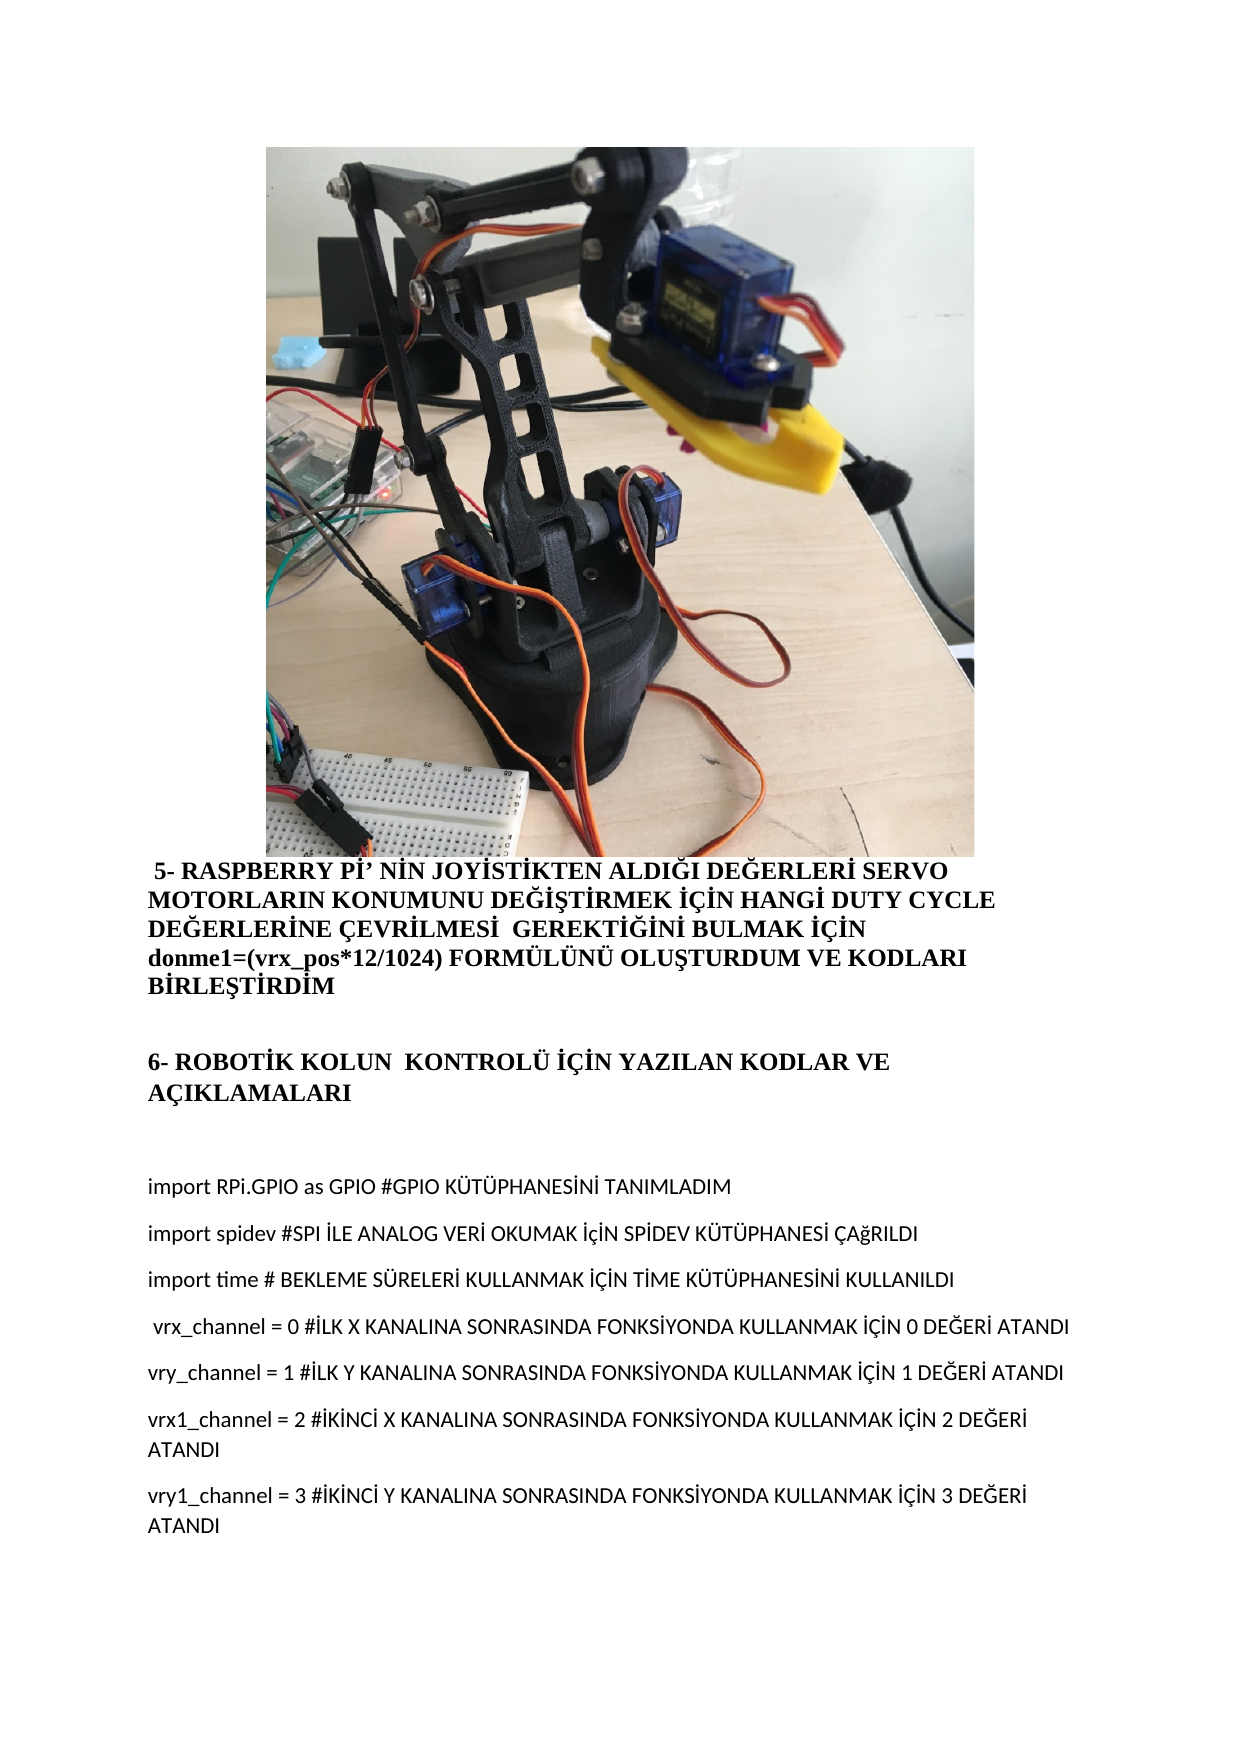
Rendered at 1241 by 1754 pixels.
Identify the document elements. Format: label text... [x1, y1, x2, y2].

text import time # BEKLEME SÜRELERİ KULLANMAK İÇİN TİME KÜTÜPHANESİNİ KULLANILDI [148, 1265, 1093, 1293]
text 5- RASPBERRY Pİ’ NİN JOYİSTİKTEN ALDIĞI DEĞERLERİ SERVO MOTORLARIN KONUMUNU DEĞİŞTİRMEK İÇİN HANGİ DUTY CYCLE DEĞERLERİNE ÇEVRİLMESİ GEREKTİĞİNİ BULMAK İÇİN donme1=(vrx_pos*12/1024) FORMÜLÜNÜ OLUŞTURDUM VE KODLARI BİRLEŞTİRDİM [148, 856, 1093, 1000]
text 6- ROBOTİK KOLUN KONTROLÜ İÇİN YAZILAN KODLAR VE AÇIKLAMALARI [148, 1047, 1093, 1107]
text vrx1_channel = 2 #İKİNCİ X KANALINA SONRASINDA FONKSİYONDA KULLANMAK İÇİN 2 DEĞERİ ATANDI [148, 1405, 1093, 1463]
text vry1_channel = 3 #İKİNCİ Y KANALINA SONRASINDA FONKSİYONDA KULLANMAK İÇİN 3 DEĞERİ ATANDI [148, 1481, 1093, 1539]
text vry_channel = 1 #İLK Y KANALINA SONRASINDA FONKSİYONDA KULLANMAK İÇİN 1 DEĞERİ ATANDI [148, 1358, 1093, 1386]
text import spidev #SPI İLE ANALOG VERİ OKUMAK İçİN SPİDEV KÜTÜPHANESİ ÇAğRILDI [148, 1219, 1093, 1247]
text vrx_channel = 0 #İLK X KANALINA SONRASINDA FONKSİYONDA KULLANMAK İÇİN 0 DEĞERİ ATANDI [148, 1312, 1093, 1340]
text import RPi.GPIO as GPIO #GPIO KÜTÜPHANESİNİ TANIMLADIM [148, 1172, 1093, 1200]
